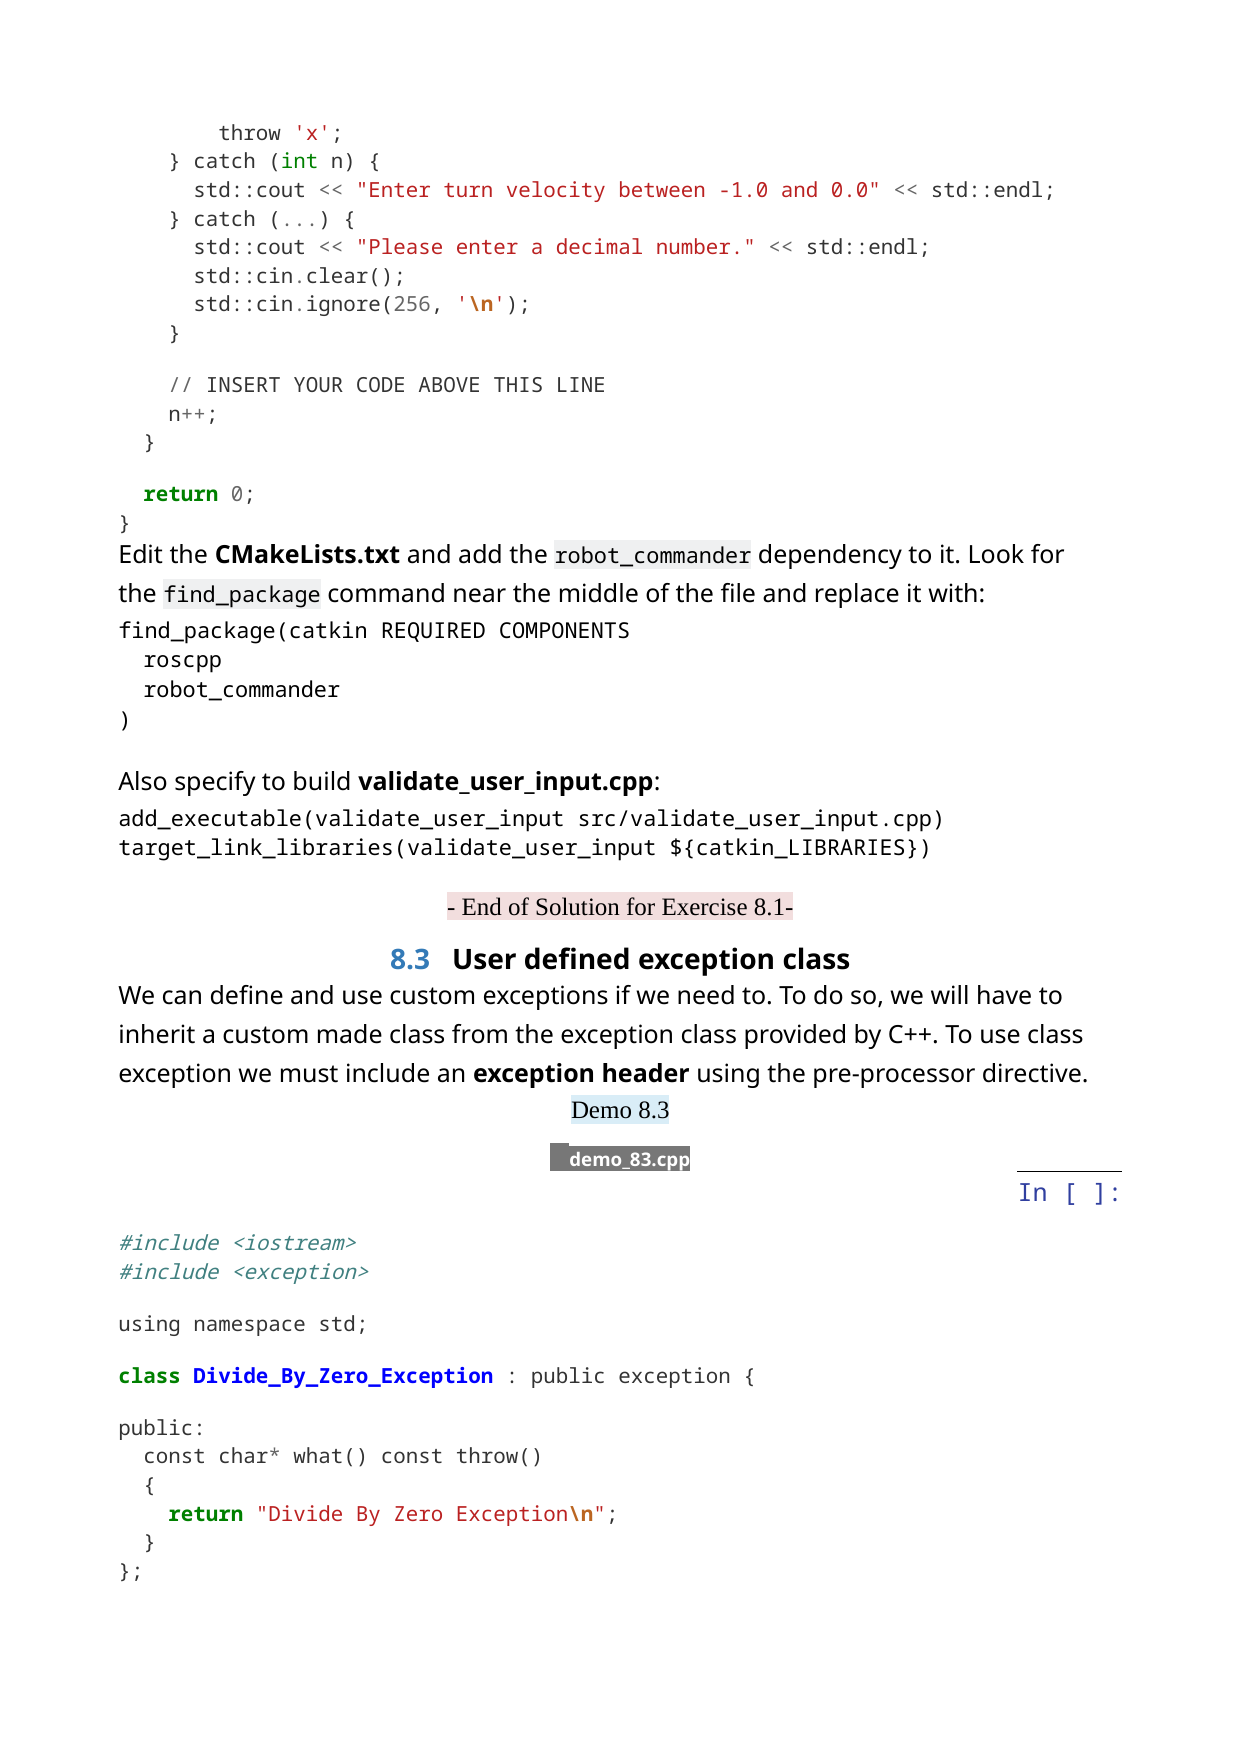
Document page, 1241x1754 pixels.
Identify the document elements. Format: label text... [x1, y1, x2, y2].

text #include <iostream> [118, 1228, 1122, 1257]
text const char* what() const throw() [118, 1442, 1122, 1470]
text return "Divide By Zero Exception\n"; [118, 1499, 1122, 1527]
text add_executable(validate_user_input src/validate_user_input.cpp) [118, 802, 1122, 832]
text n++; [118, 399, 1122, 427]
text } [118, 1527, 1122, 1556]
text return 0; [118, 479, 1122, 508]
text // INSERT YOUR CODE ABOVE THIS LINE [118, 370, 1122, 399]
text { [118, 1470, 1122, 1499]
text demo_83.cpp [118, 1143, 1122, 1171]
text std::cout << "Please enter a decimal number." << std::endl; [118, 232, 1122, 261]
text using namespace std; [118, 1309, 1122, 1337]
text } [118, 318, 1122, 346]
text #include <exception> [118, 1257, 1122, 1285]
subtitle 8.3 User defined exception class [118, 939, 1122, 977]
text target_link_libraries(validate_user_input ${catkin_LIBRARIES}) [118, 832, 1122, 862]
text } catch (int n) { [118, 147, 1122, 175]
text Demo 8.3 [118, 1095, 1122, 1124]
text Edit the CMakeLists.txt and add the robot_commander dependency to it. Look for the find_package command near the middle of the file and replace it with: [118, 536, 1122, 609]
text In [ ]: [118, 1171, 1122, 1208]
text Also specify to build validate_user_input.cpp: [118, 763, 1122, 797]
text public: [118, 1413, 1122, 1442]
text std::cin.clear(); [118, 261, 1122, 289]
text find_package(catkin REQUIRED COMPONENTS [118, 615, 1122, 644]
text robot_commander [118, 674, 1122, 704]
text std::cout << "Enter turn velocity between -1.0 and 0.0" << std::endl; [118, 175, 1122, 204]
text We can define and use custom exceptions if we need to. To do so, we will have to inherit a custom made class from the exception class provided by C++. To use class exception we must include an exception header using the pre-processor directive. [118, 977, 1122, 1090]
text class Divide_By_Zero_Exception : public exception { [118, 1361, 1122, 1389]
text } [118, 508, 1122, 536]
text ) [118, 704, 1122, 734]
text roscpp [118, 644, 1122, 674]
text } catch (...) { [118, 204, 1122, 232]
text }; [118, 1556, 1122, 1584]
text std::cin.ignore(256, '\n'); [118, 289, 1122, 318]
text throw 'x'; [118, 118, 1122, 147]
text } [118, 427, 1122, 456]
text - End of Solution for Exercise 8.1- [118, 892, 1122, 920]
